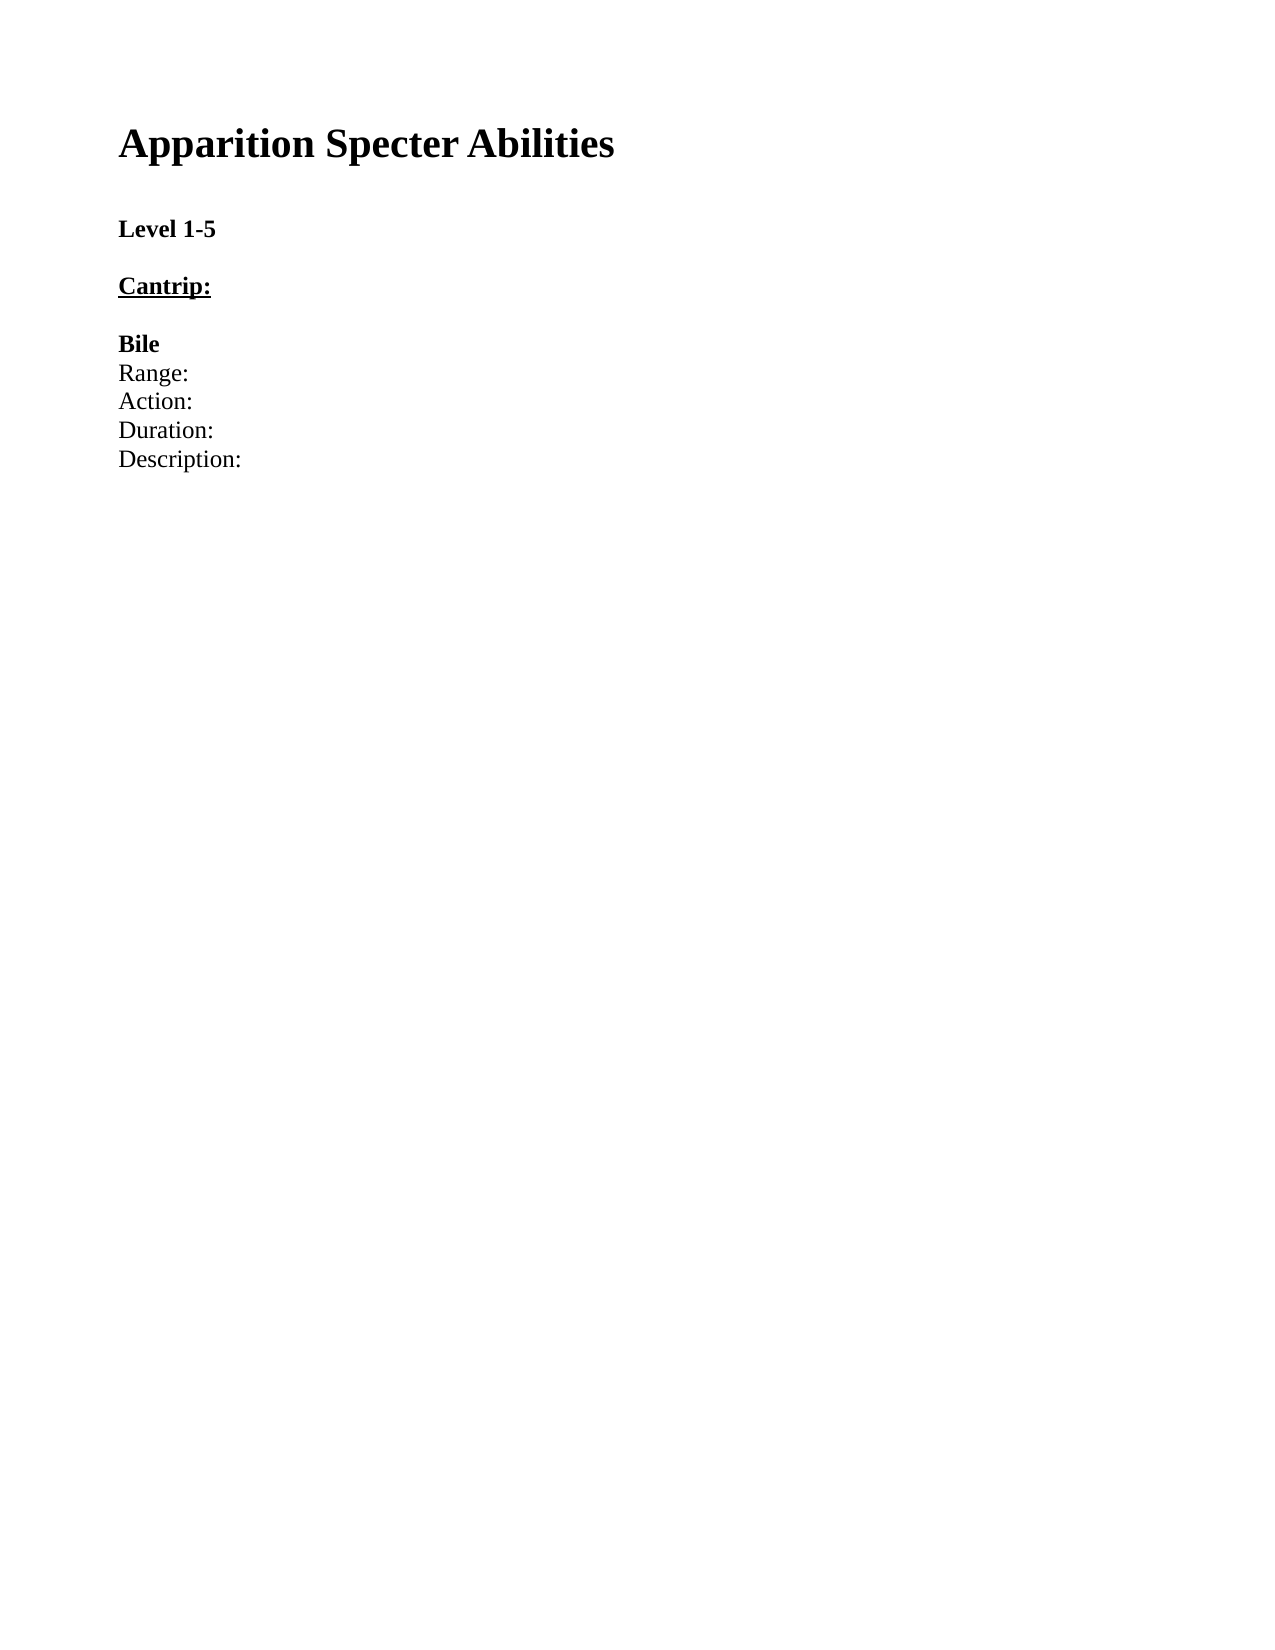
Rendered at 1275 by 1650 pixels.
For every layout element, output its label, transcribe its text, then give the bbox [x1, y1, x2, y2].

text Description: [118, 444, 1157, 473]
text Action: [118, 386, 1157, 415]
text Apparition Specter Abilities [118, 118, 1157, 166]
text Bile [118, 329, 1157, 358]
text Duration: [118, 415, 1157, 444]
text Range: [118, 358, 1157, 386]
text Cantrip: [118, 271, 1157, 300]
text Level 1-5 [118, 214, 1157, 243]
